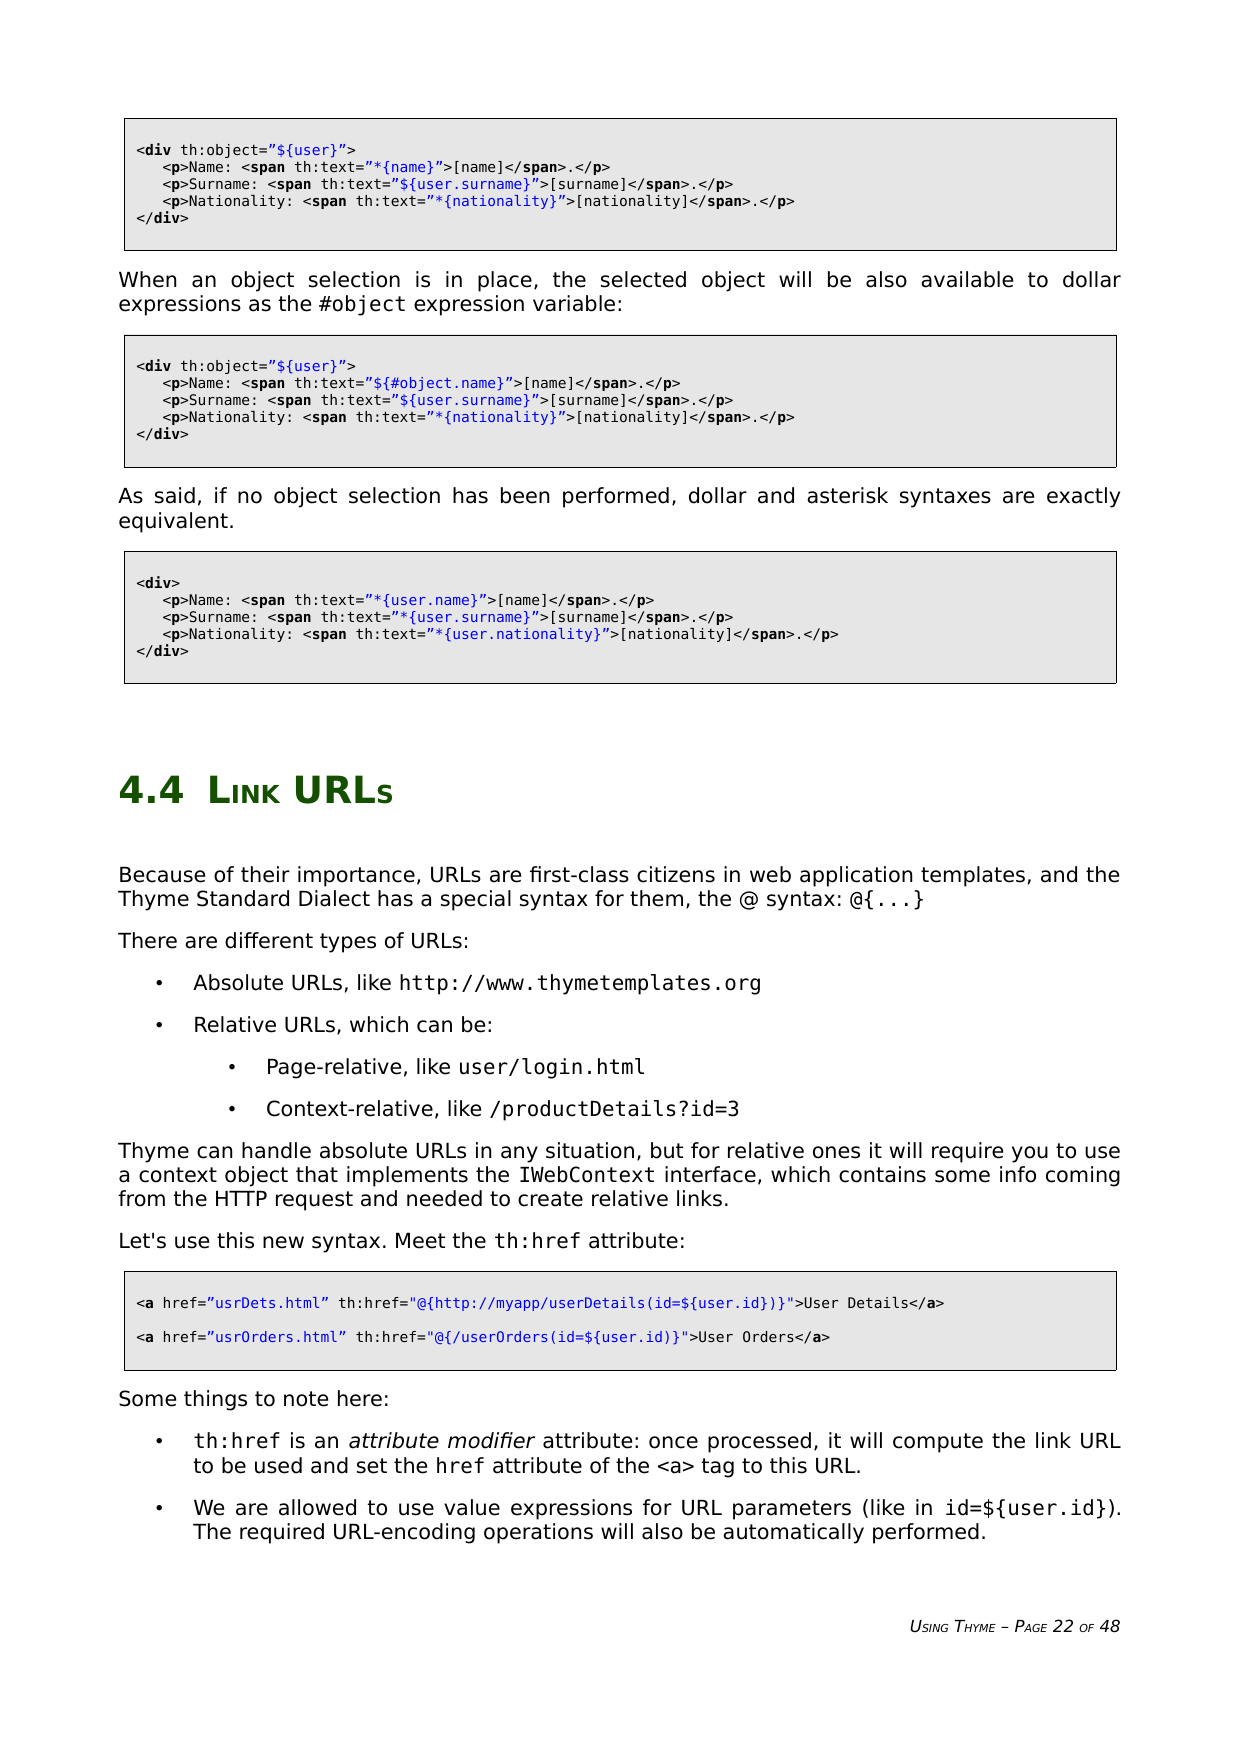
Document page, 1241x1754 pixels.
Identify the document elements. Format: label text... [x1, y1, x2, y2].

text Some things to note here: [118, 1387, 1122, 1412]
list We are allowed to use value expressions for URL parameters (like in id=${user.id}). The required URL-encoding operations will also be automatically performed. [156, 1496, 1122, 1544]
text <div th:object=”${user}”> <p>Name: <span th:text=”*{name}”>[name]</span>.</p> <p>Surname: <span th:text=”${user.surname}”>[surname]</span>.</p> <p>Nationality: <span th:text=”*{nationality}”>[nationality]</span>.</p> </div> [125, 119, 1116, 250]
text Because of their importance, URLs are first-class citizens in web application templates, and the Thyme Standard Dialect has a special syntax for them, the @ syntax: @{...} [118, 863, 1122, 911]
subtitle Link URLs [118, 769, 1122, 812]
list Context-relative, like /productDetails?id=3 [228, 1097, 1122, 1121]
text There are different types of URLs: [118, 929, 1122, 953]
text Thyme can handle absolute URLs in any situation, but for relative ones it will require you to use a context object that implements the IWebContext interface, which contains some info coming from the HTTP request and needed to create relative links. [118, 1139, 1122, 1212]
text When an object selection is in place, the selected object will be also available to dollar expressions as the #object expression variable: [118, 268, 1122, 317]
text As said, if no object selection has been performed, dollar and asterisk syntaxes are exactly equivalent. [118, 484, 1122, 533]
text <div th:object=”${user}”> <p>Name: <span th:text=”${#object.name}”>[name]</span>.</p> <p>Surname: <span th:text=”${user.surname}”>[surname]</span>.</p> <p>Nationality: <span th:text=”*{nationality}”>[nationality]</span>.</p> </div> [125, 336, 1116, 467]
list Absolute URLs, like http://www.thymetemplates.org [156, 971, 1122, 995]
list Page-relative, like user/login.html [228, 1055, 1122, 1079]
text <a href=”usrDets.html” th:href="@{http://myapp/userDetails(id=${user.id})}">User Details</a> <a href=”usrOrders.html” th:href="@{/userOrders(id=${user.id)}">User Orders</a> [125, 1272, 1116, 1370]
list th:href is an attribute modifier attribute: once processed, it will compute the link URL to be used and set the href attribute of the <a> tag to this URL. [156, 1429, 1122, 1478]
list Relative URLs, which can be: [156, 1013, 1122, 1037]
text Let's use this new syntax. Meet the th:href attribute: [118, 1229, 1122, 1254]
text <div> <p>Name: <span th:text=”*{user.name}”>[name]</span>.</p> <p>Surname: <span th:text=”*{user.surname}”>[surname]</span>.</p> <p>Nationality: <span th:text=”*{user.nationality}”>[nationality]</span>.</p> </div> [125, 552, 1116, 683]
